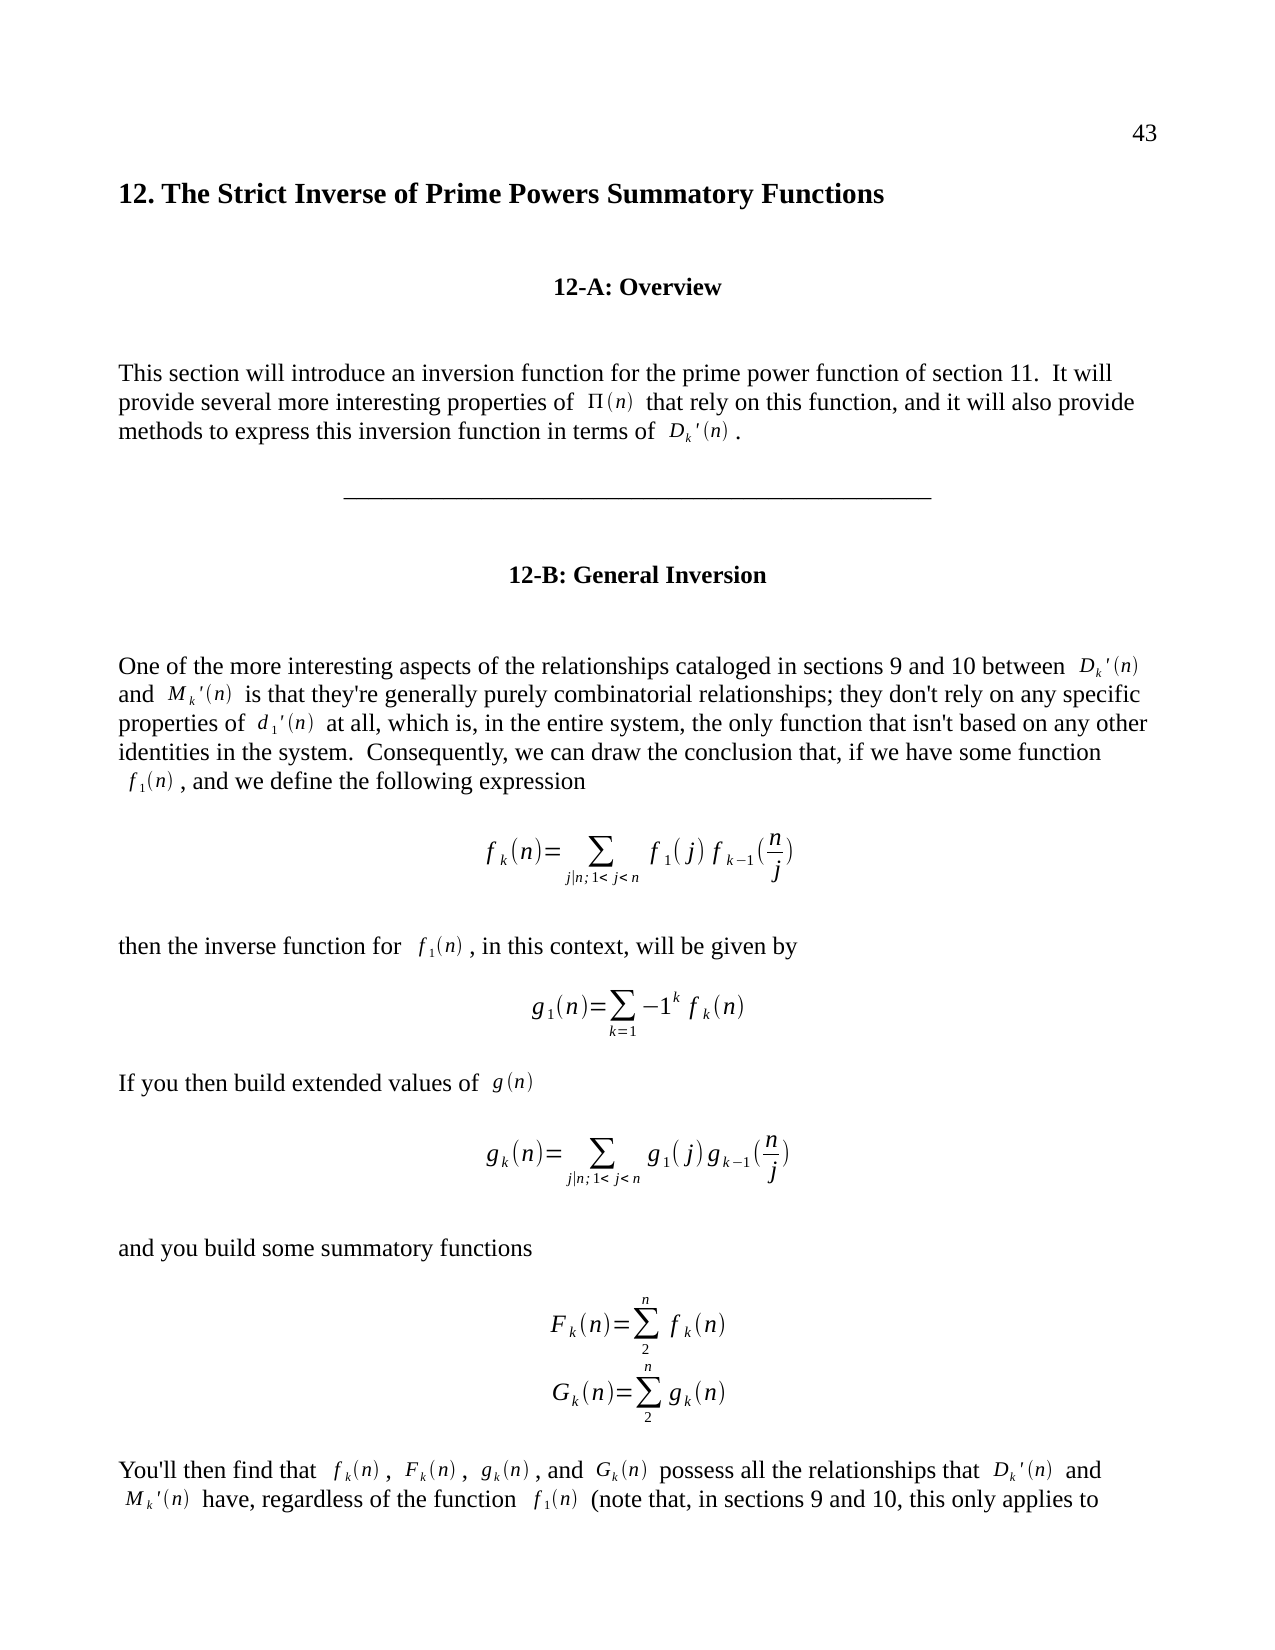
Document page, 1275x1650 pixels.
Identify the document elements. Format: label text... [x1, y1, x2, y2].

text This section will introduce an inversion function for the prime power function of section 11. It will provide several more interesting properties of that rely on this function, and it will also provide methods to express this inversion function in terms of . [118, 358, 1157, 445]
text If you then build extended values of [118, 1068, 1157, 1096]
text then the inverse function for , in this context, will be given by [118, 931, 1157, 960]
text You'll then find that , , , and possess all the relationships that and have, regardless of the function (note that, in sections 9 and 10, this only applies to equations that are solely expressed in terms of and and and , with none being explicitly evaluated.) [118, 1455, 1157, 1512]
text 12-A: Overview [118, 272, 1157, 301]
text _______________________________________________ [118, 473, 1157, 502]
text 12. The Strict Inverse of Prime Powers Summatory Functions [118, 176, 1157, 210]
text and you build some summatory functions [118, 1233, 1157, 1262]
text 12-B: General Inversion [118, 560, 1157, 588]
text One of the more interesting aspects of the relationships cataloged in sections 9 and 10 between and is that they're generally purely combinatorial relationships; they don't rely on any specific properties of at all, which is, in the entire system, the only function that isn't based on any other identities in the system. Consequently, we can draw the conclusion that, if we have some function , and we define the following expression [118, 651, 1157, 794]
